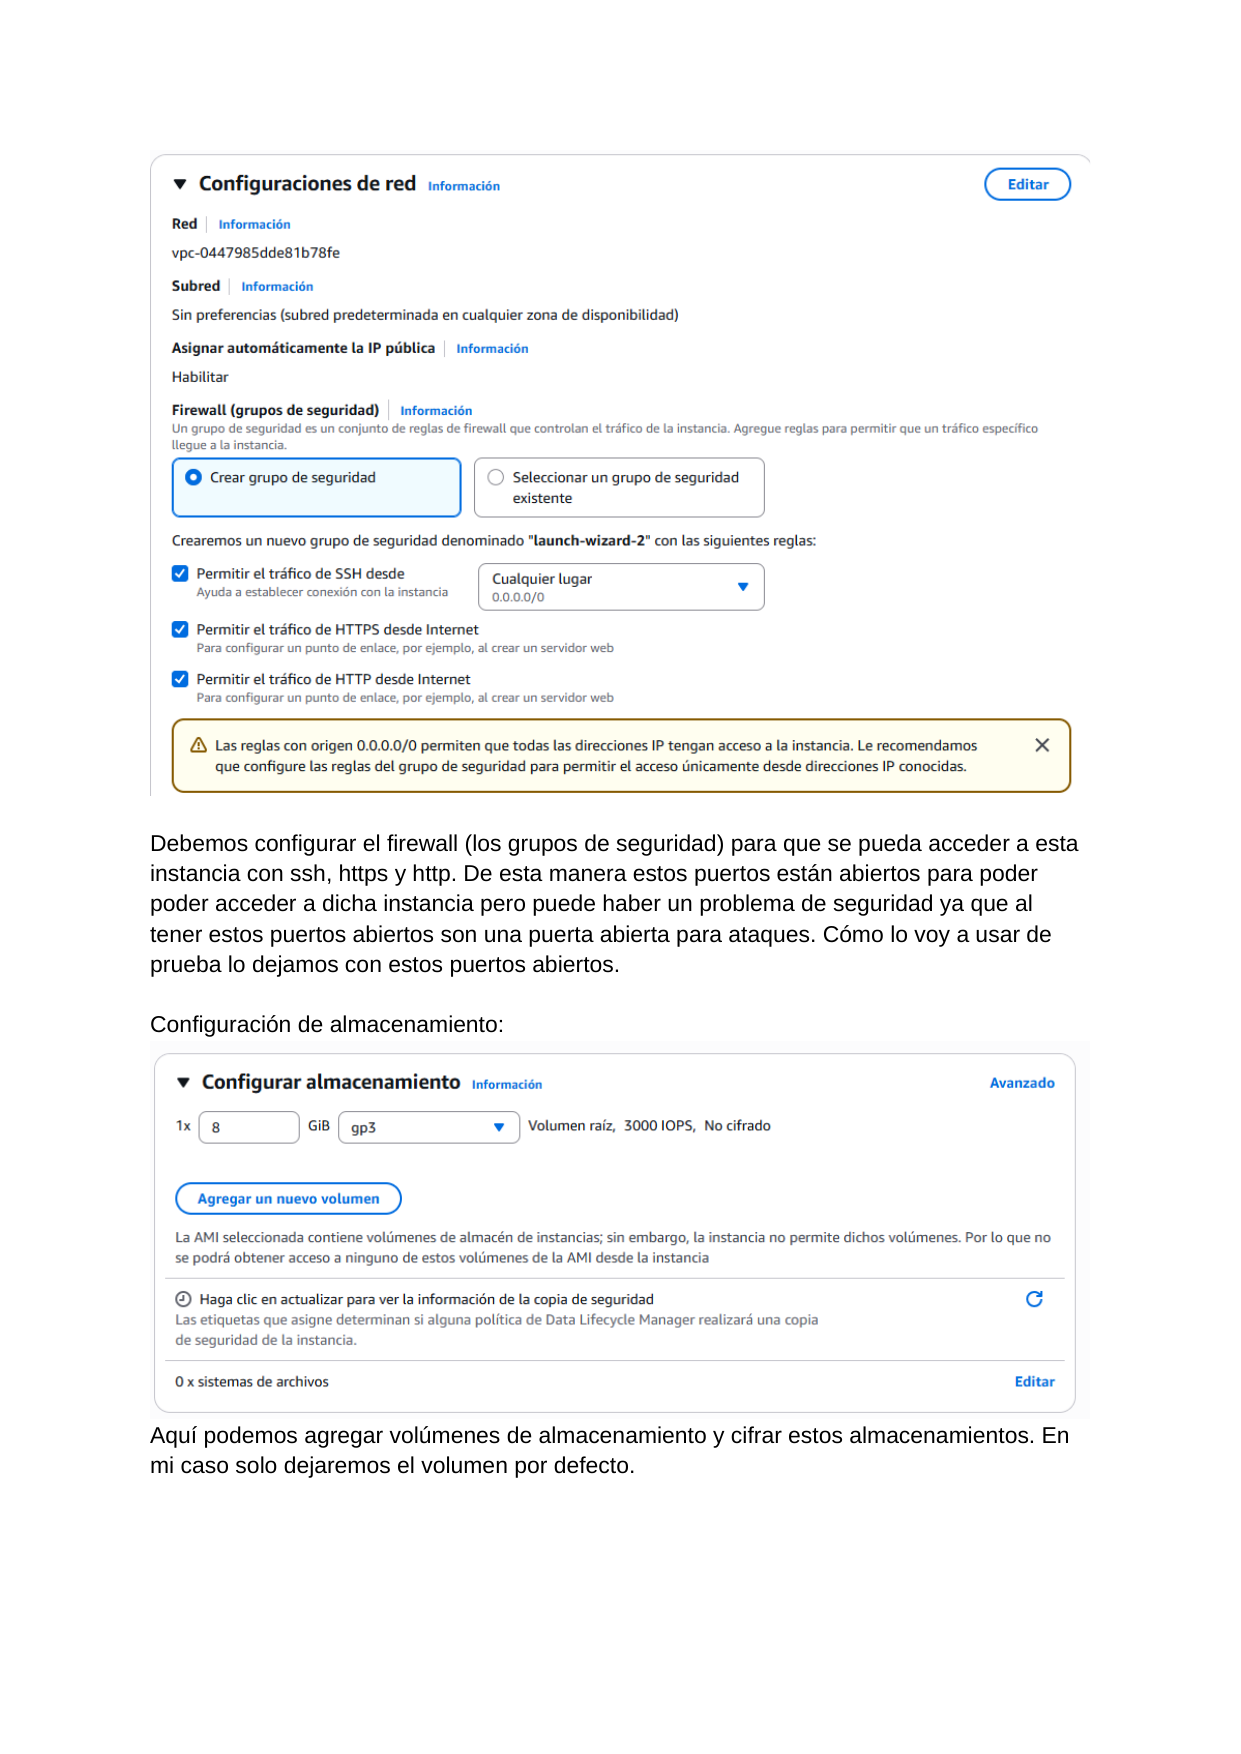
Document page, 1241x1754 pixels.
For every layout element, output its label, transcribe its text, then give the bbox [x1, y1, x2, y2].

text Debemos configurar el firewall (los grupos de seguridad) para que se pueda acceder a esta instancia con ssh, https y http. De esta manera estos puertos están abiertos para poder poder acceder a dicha instancia pero puede haber un problema de seguridad ya que al tener estos puertos abiertos son una puerta abierta para ataques. Cómo lo voy a usar de prueba lo dejamos con estos puertos abiertos. [150, 830, 1090, 977]
picture [150, 150, 1091, 796]
text Aquí podemos agregar volúmenes de almacenamiento y cifrar estos almacenamientos. En mi caso solo dejaremos el volumen por defecto. [150, 1422, 1090, 1479]
text Configuración de almacenamiento: [150, 1011, 1090, 1037]
picture [150, 1041, 1091, 1419]
